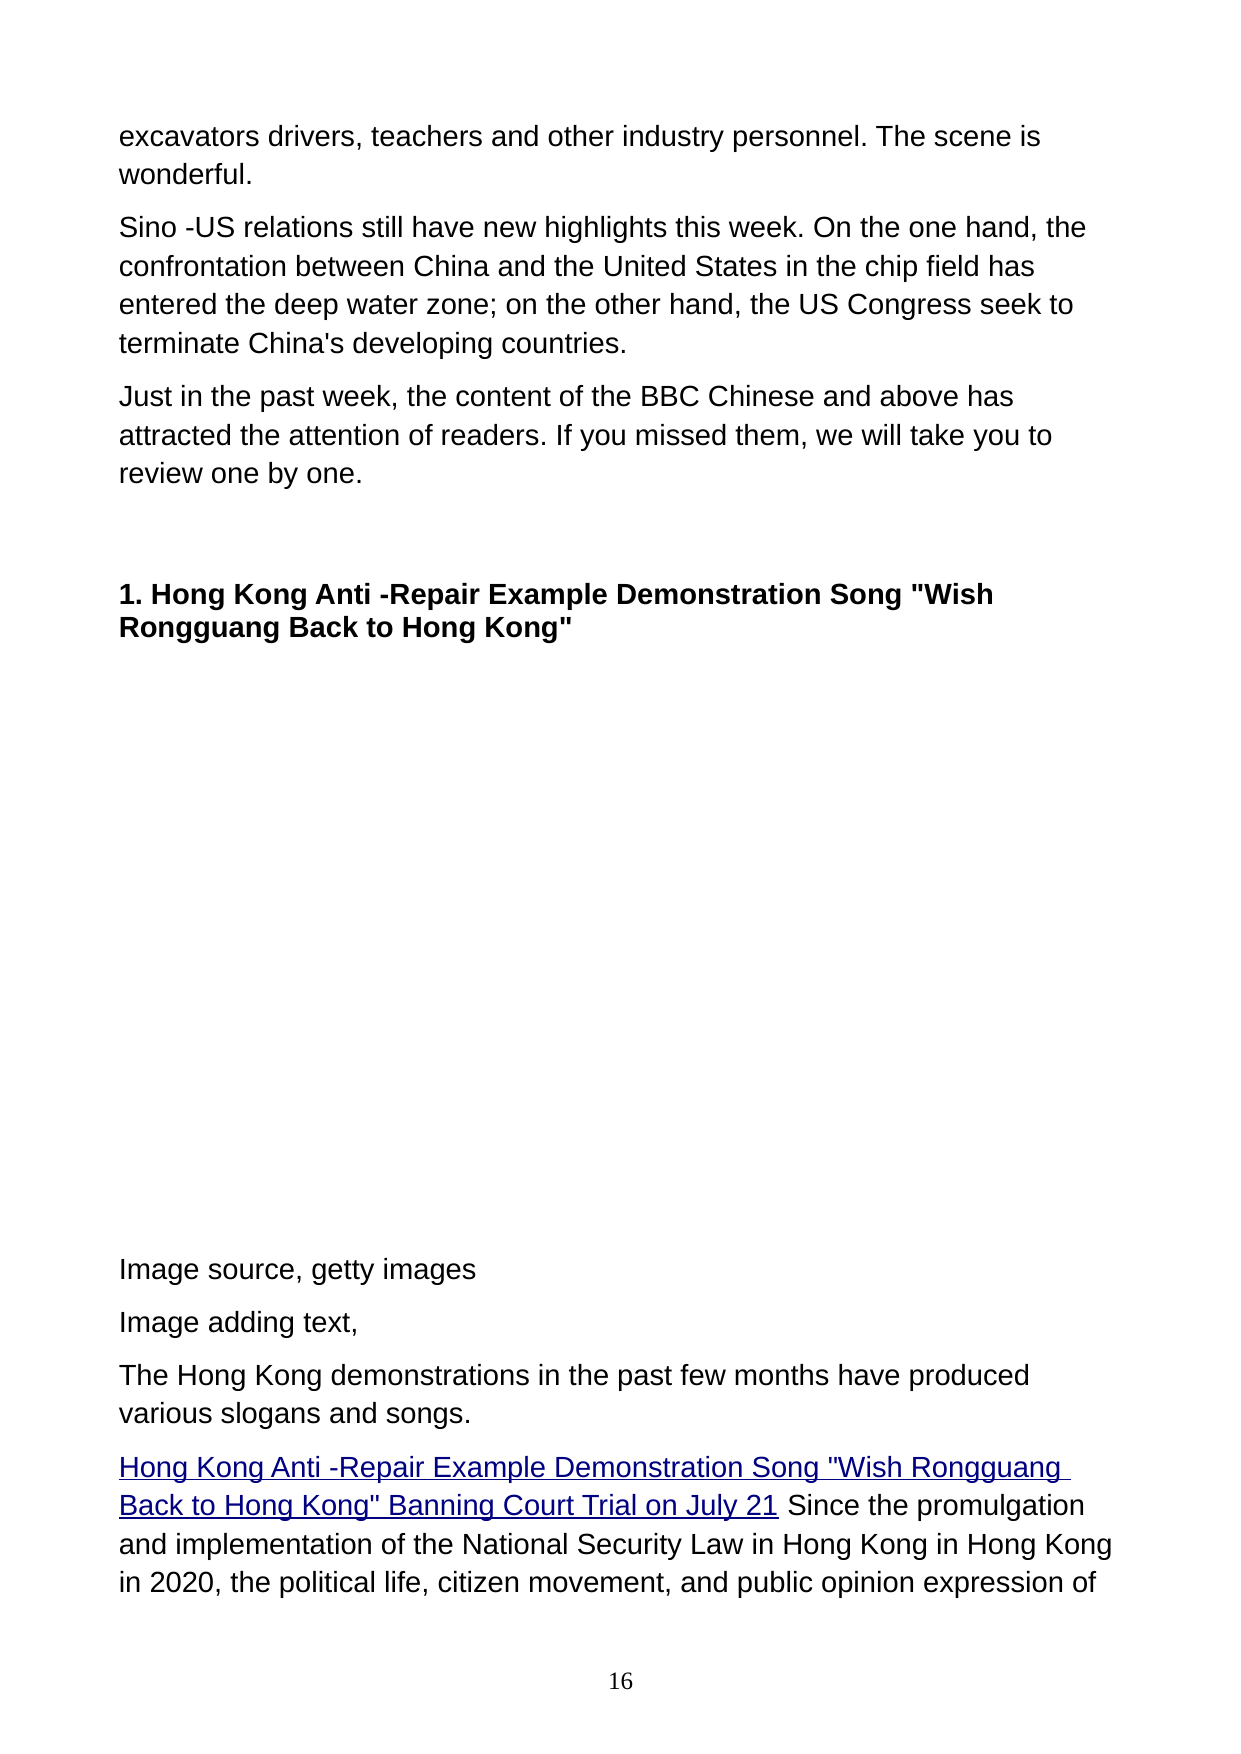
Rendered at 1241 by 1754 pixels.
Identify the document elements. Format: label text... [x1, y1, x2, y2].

text The Hong Kong demonstrations in the past few months have produced various slogans and songs. [118, 1358, 1122, 1430]
text excavators drivers, teachers and other industry personnel. The scene is wonderful. [118, 118, 1122, 191]
text Sino -US relations still have new highlights this week. On the one hand, the confrontation between China and the United States in the chip field has entered the deep water zone; on the other hand, the US Congress seek to terminate China's developing countries. [118, 210, 1122, 359]
text Image adding text, [118, 1305, 1122, 1338]
text Image source, getty images [118, 656, 1122, 1285]
subtitle 1. Hong Kong Anti -Repair Example Demonstration Song "Wish Rongguang Back to Hong Kong" [118, 577, 1122, 644]
text Just in the past week, the content of the BBC Chinese and above has attracted the attention of readers. If you missed them, we will take you to review one by one. [118, 379, 1122, 489]
text Hong Kong Anti -Repair Example Demonstration Song "Wish Rongguang Back to Hong Kong" Banning Court Trial on July 21 Since the promulgation and implementation of the National Security Law in Hong Kong in Hong Kong in 2020, the political life, citizen movement, and public opinion expression of [118, 1450, 1122, 1599]
